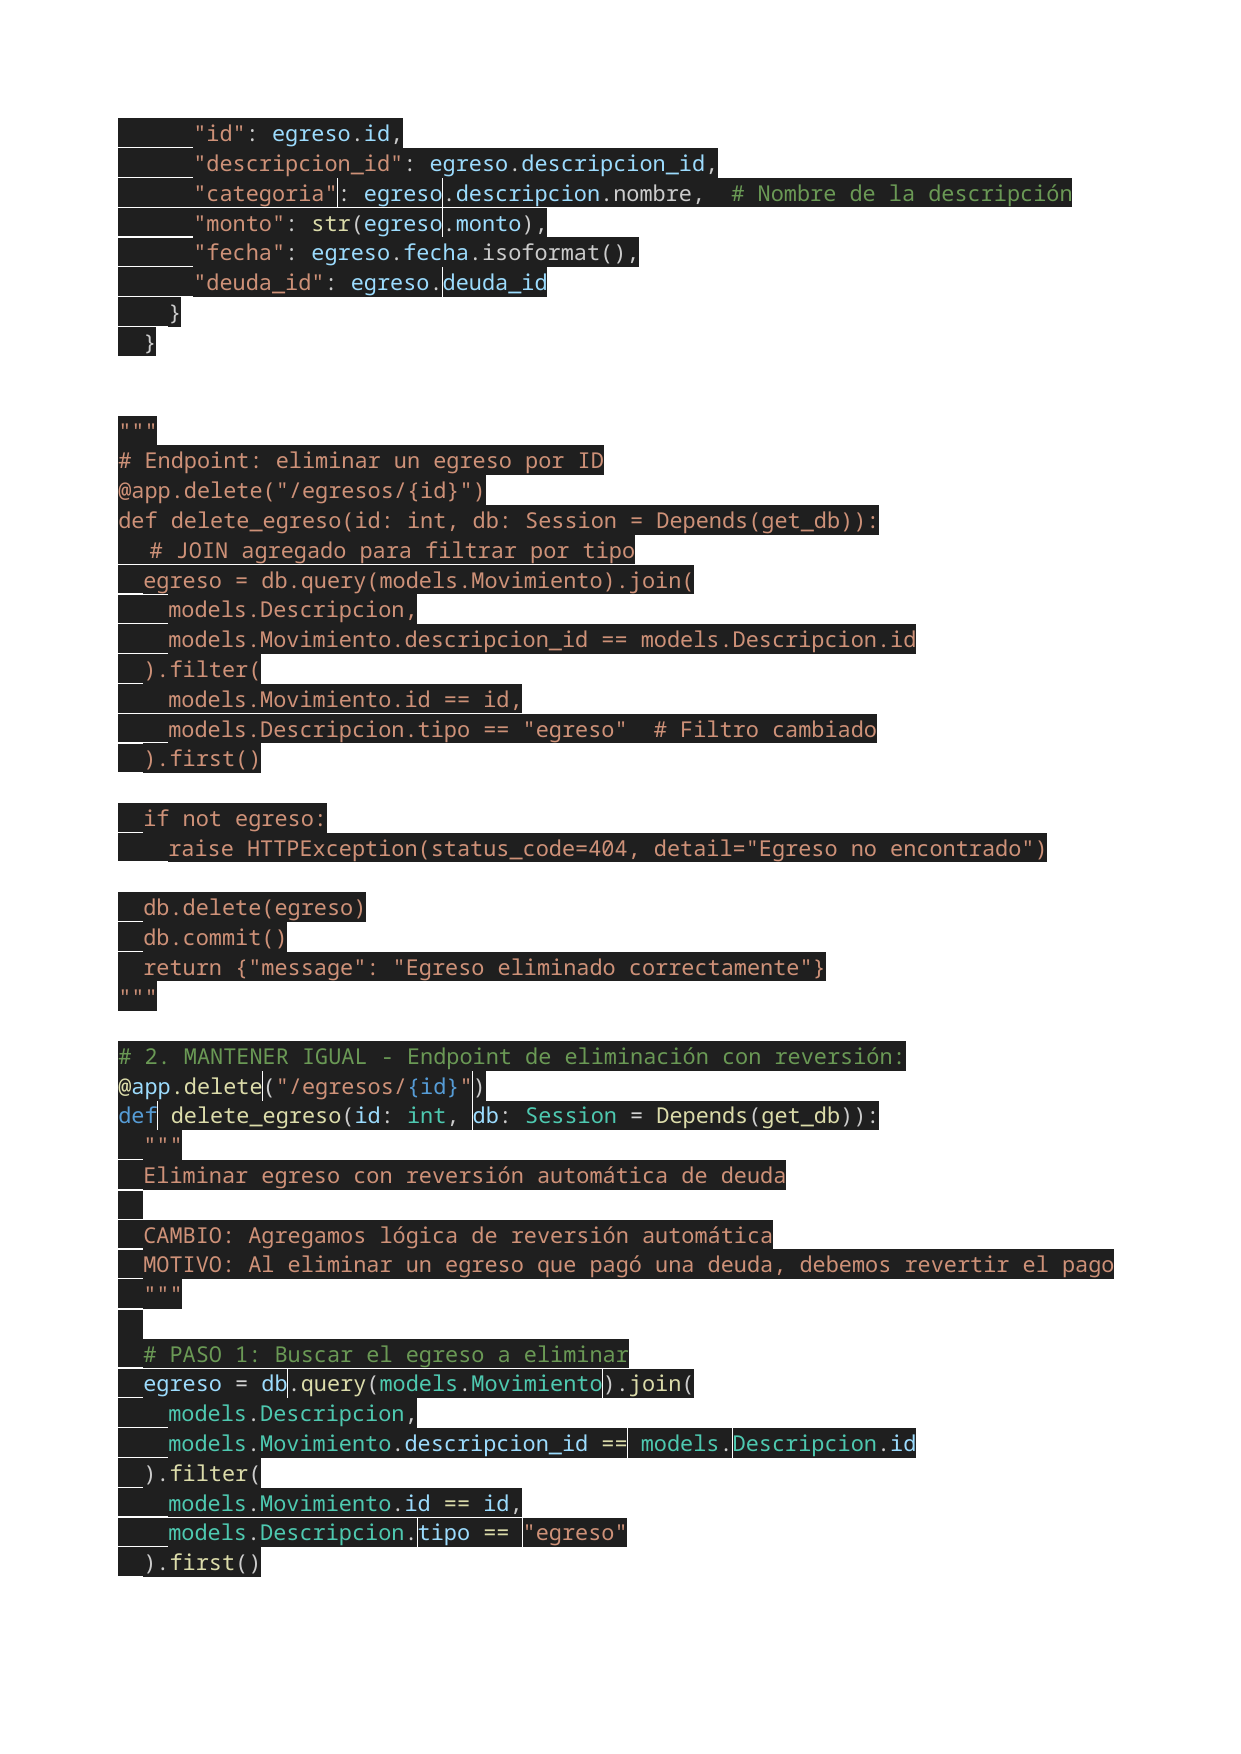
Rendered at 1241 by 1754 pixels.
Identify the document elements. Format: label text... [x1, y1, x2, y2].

text egreso = db.query(models.Movimiento).join( [118, 564, 1122, 594]
text @app.delete("/egresos/{id}") [118, 1071, 1122, 1101]
text "monto": str(egreso.monto), [118, 207, 1122, 237]
text raise HTTPException(status_code=404, detail="Egreso no encontrado") [118, 833, 1122, 862]
text """ [118, 416, 1122, 445]
text def delete_egreso(id: int, db: Session = Depends(get_db)): [118, 1101, 1122, 1130]
text @app.delete("/egresos/{id}") [118, 475, 1122, 505]
text # JOIN agregado para filtrar por tipo [118, 535, 1122, 564]
text egreso = db.query(models.Movimiento).join( [118, 1368, 1122, 1398]
text "id": egreso.id, [118, 118, 1122, 148]
text models.Movimiento.id == id, [118, 684, 1122, 713]
text db.delete(egreso) [118, 892, 1122, 922]
text ).filter( [118, 1458, 1122, 1488]
text "descripcion_id": egreso.descripcion_id, [118, 148, 1122, 178]
text } [118, 297, 1122, 327]
text "deuda_id": egreso.deuda_id [118, 267, 1122, 297]
text """ [118, 981, 1122, 1011]
text models.Movimiento.descripcion_id == models.Descripcion.id [118, 624, 1122, 654]
text # Endpoint: eliminar un egreso por ID [118, 445, 1122, 475]
text return {"message": "Egreso eliminado correctamente"} [118, 952, 1122, 981]
text ).first() [118, 1547, 1122, 1577]
text models.Movimiento.descripcion_id == models.Descripcion.id [118, 1428, 1122, 1458]
text # PASO 1: Buscar el egreso a eliminar [118, 1339, 1122, 1368]
text """ [118, 1279, 1122, 1309]
text models.Descripcion.tipo == "egreso" [118, 1517, 1122, 1547]
text models.Movimiento.id == id, [118, 1488, 1122, 1517]
text # 2. MANTENER IGUAL - Endpoint de eliminación con reversión: [118, 1041, 1122, 1071]
text "fecha": egreso.fecha.isoformat(), [118, 237, 1122, 267]
text db.commit() [118, 922, 1122, 952]
text def delete_egreso(id: int, db: Session = Depends(get_db)): [118, 505, 1122, 535]
text CAMBIO: Agregamos lógica de reversión automática [118, 1219, 1122, 1249]
text "categoria": egreso.descripcion.nombre, # Nombre de la descripción [118, 178, 1122, 207]
text ).filter( [118, 654, 1122, 684]
text models.Descripcion, [118, 594, 1122, 624]
text models.Descripcion, [118, 1398, 1122, 1428]
text """ [118, 1130, 1122, 1160]
text Eliminar egreso con reversión automática de deuda [118, 1160, 1122, 1190]
text ).first() [118, 743, 1122, 773]
text } [118, 327, 1122, 356]
text models.Descripcion.tipo == "egreso" # Filtro cambiado [118, 713, 1122, 743]
text if not egreso: [118, 803, 1122, 833]
text MOTIVO: Al eliminar un egreso que pagó una deuda, debemos revertir el pago [118, 1249, 1122, 1279]
